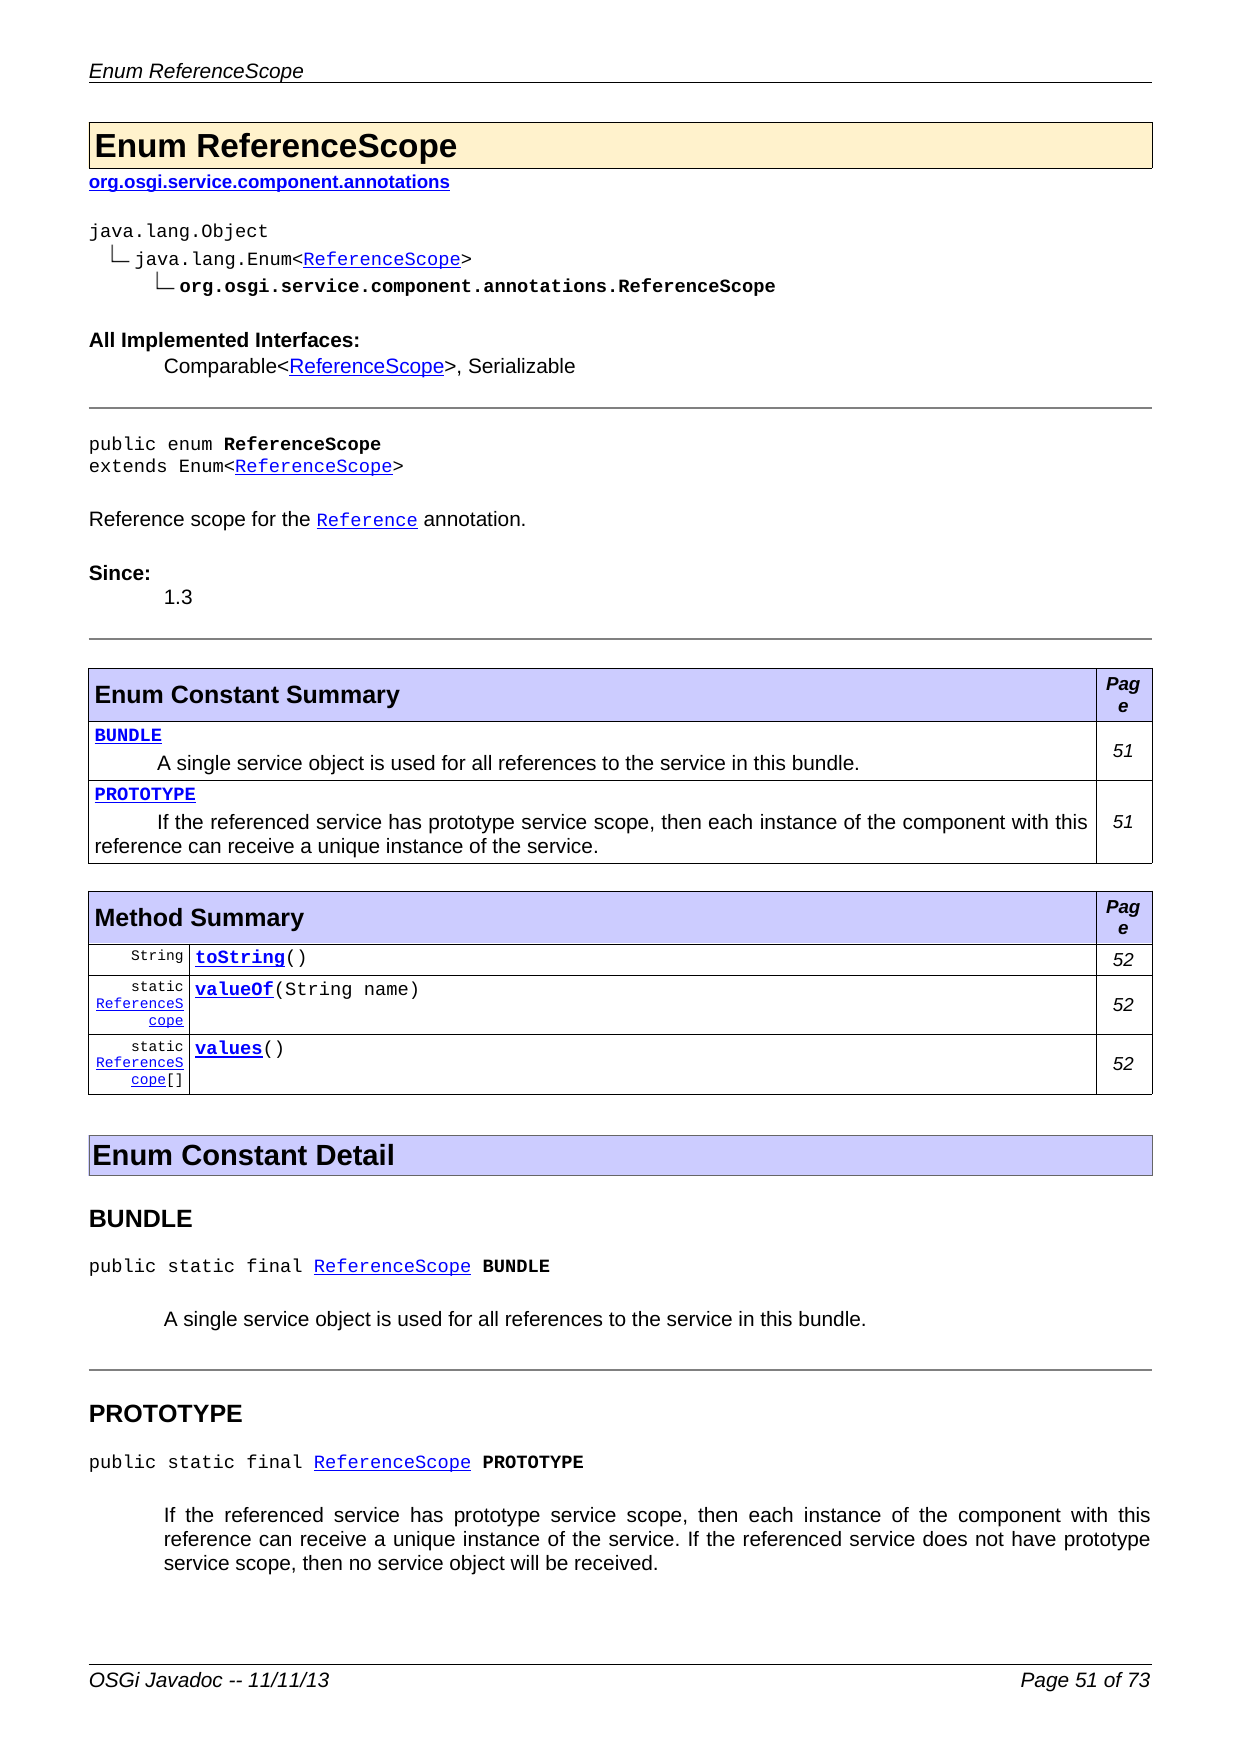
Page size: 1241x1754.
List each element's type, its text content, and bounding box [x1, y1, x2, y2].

table_cell String [89, 945, 189, 975]
table_cell static ReferenceScope [89, 976, 189, 1034]
table_header Page [1097, 669, 1152, 721]
table_cell valueOf(String name) [190, 976, 1096, 1034]
table_cell BUNDLE A single service object is used for all references to the service in this bundle. [89, 722, 1096, 780]
text public static final ReferenceScope BUNDLE [88, 1257, 1152, 1278]
text If the referenced service has prototype service scope, then each instance of the component with this reference can receive a unique instance of the service. If the referenced service does not have prototype service scope, then no service object will be received. [163, 1503, 1152, 1575]
text public enum ReferenceScope [88, 435, 1152, 456]
table_cell 52 [1097, 945, 1152, 975]
text java.lang.Object [88, 222, 1152, 243]
table_cell 51 [1097, 781, 1152, 863]
table_cell PROTOTYPE If the referenced service has prototype service scope, then each instance of the component with this reference can receive a unique instance of the service. [89, 781, 1096, 863]
table_header Enum Constant Summary [89, 669, 1096, 721]
text extends Enum<ReferenceScope> [88, 456, 1152, 478]
text 1.3 [163, 585, 1152, 609]
picture [156, 270, 180, 293]
subtitle All Implemented Interfaces: [88, 327, 1152, 351]
subtitle Enum ReferenceScope [90, 123, 1152, 168]
table_header Method Summary [89, 892, 1096, 943]
subtitle BUNDLE [88, 1204, 1152, 1233]
table_cell 51 [1097, 722, 1152, 780]
table_cell 52 [1097, 1035, 1152, 1093]
text A single service object is used for all references to the service in this bundle. [163, 1307, 1152, 1331]
table_header Page [1097, 892, 1152, 943]
text org.osgi.service.component.annotations.ReferenceScope [88, 271, 1152, 298]
text public static final ReferenceScope PROTOTYPE [88, 1452, 1152, 1474]
text Since: [88, 561, 1152, 585]
text Reference scope for the Reference annotation. [88, 507, 1152, 532]
table_cell 52 [1097, 976, 1152, 1034]
table_cell values() [190, 1035, 1096, 1093]
text java.lang.Enum<ReferenceScope> [88, 243, 1152, 271]
table_cell toString() [190, 945, 1096, 975]
table_cell static ReferenceScope[] [89, 1035, 189, 1093]
picture [111, 243, 135, 266]
text Comparable<ReferenceScope>, Serializable [163, 354, 1152, 378]
text org.osgi.service.component.annotations [88, 171, 1152, 193]
subtitle Enum Constant Detail [90, 1136, 1152, 1175]
subtitle PROTOTYPE [88, 1399, 1152, 1428]
